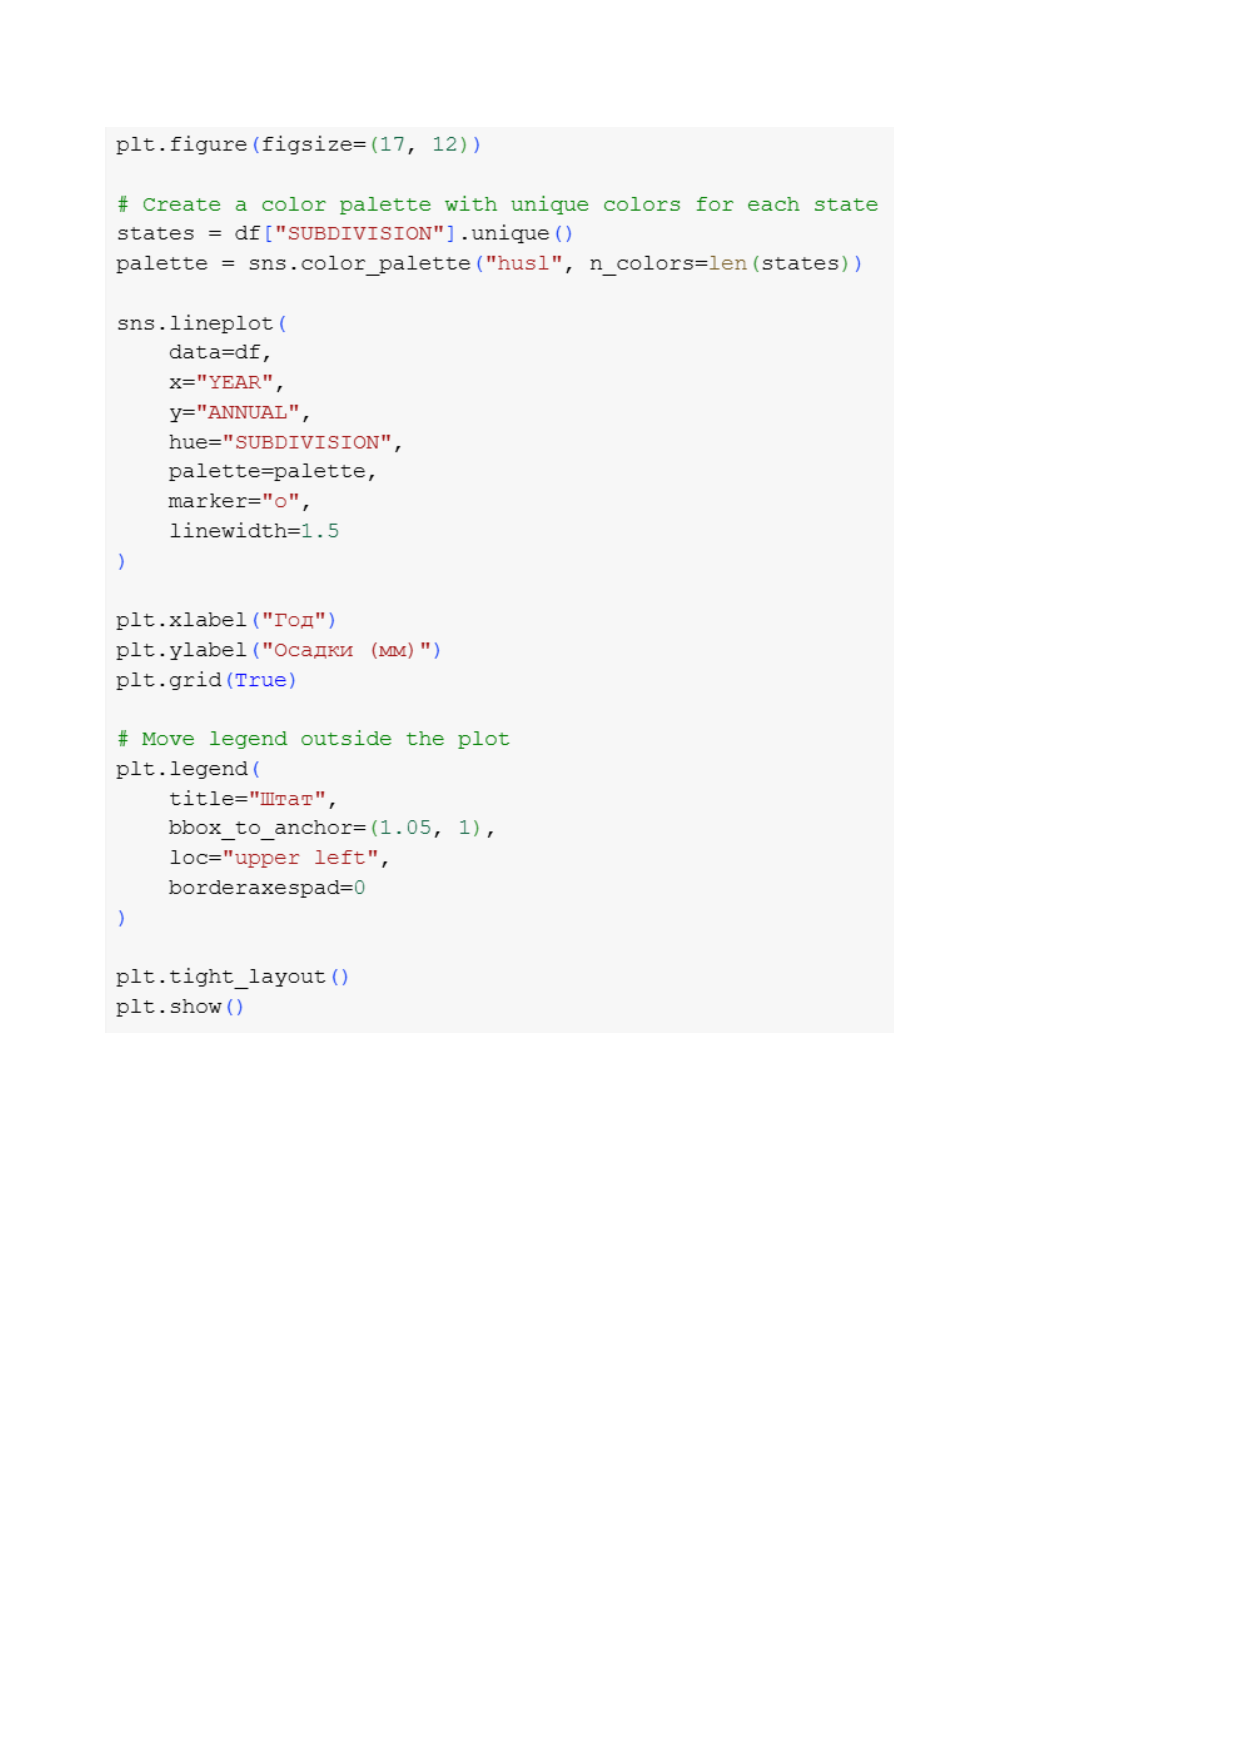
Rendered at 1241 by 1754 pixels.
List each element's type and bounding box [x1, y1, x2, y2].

picture [105, 127, 894, 1033]
